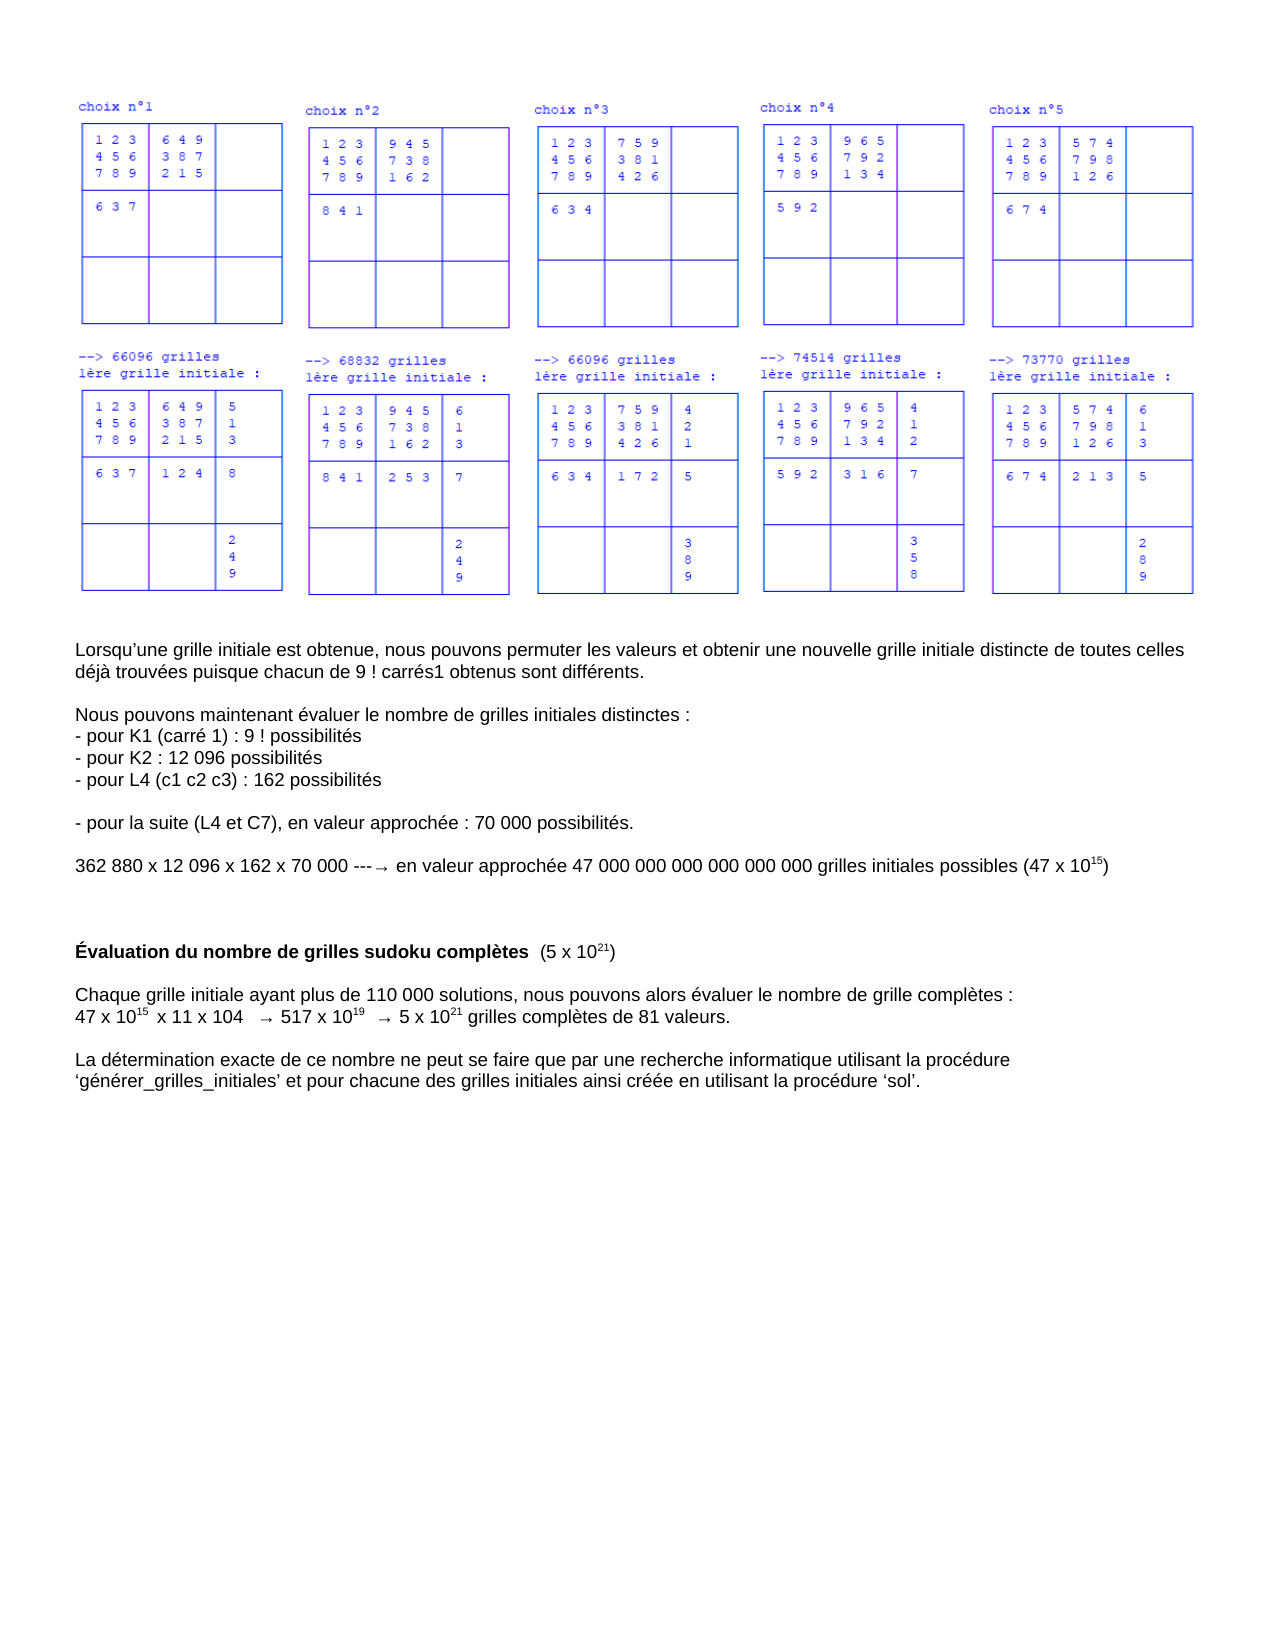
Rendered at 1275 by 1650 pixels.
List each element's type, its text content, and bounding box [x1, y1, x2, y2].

text Lorsqu’une grille initiale est obtenue, nous pouvons permuter les valeurs et obtenir une nouvelle grille initiale distincte de toutes celles déjà trouvées puisque chacun de 9 ! carrés1 obtenus sont différents. [75, 639, 1200, 682]
text Nous pouvons maintenant évaluer le nombre de grilles initiales distinctes : [75, 704, 1200, 725]
text Chaque grille initiale ayant plus de 110 000 solutions, nous pouvons alors évaluer le nombre de grille complètes : [75, 984, 1200, 1006]
text Évaluation du nombre de grilles sudoku complètes (5 x 1021) [75, 941, 1200, 962]
text - pour K1 (carré 1) : 9 ! possibilités [75, 725, 1200, 747]
text 47 x 1015 x 11 x 104 → 517 x 1019 → 5 x 1021 grilles complètes de 81 valeurs. [75, 1006, 1200, 1027]
text - pour K2 : 12 096 possibilités [75, 747, 1200, 768]
text 362 880 x 12 096 x 162 x 70 000 ---→ en valeur approchée 47 000 000 000 000 000 000 grilles initiales possibles (47 x 1015) [75, 854, 1200, 876]
text La détermination exacte de ce nombre ne peut se faire que par une recherche informatique utilisant la procédure ‘générer_grilles_initiales’ et pour chacune des grilles initiales ainsi créée en utilisant la procédure ‘sol’. [75, 1049, 1200, 1092]
picture [75, 96, 1200, 618]
text - pour L4 (c1 c2 c3) : 162 possibilités [75, 768, 1200, 790]
text - pour la suite (L4 et C7), en valeur approchée : 70 000 possibilités. [75, 811, 1200, 833]
